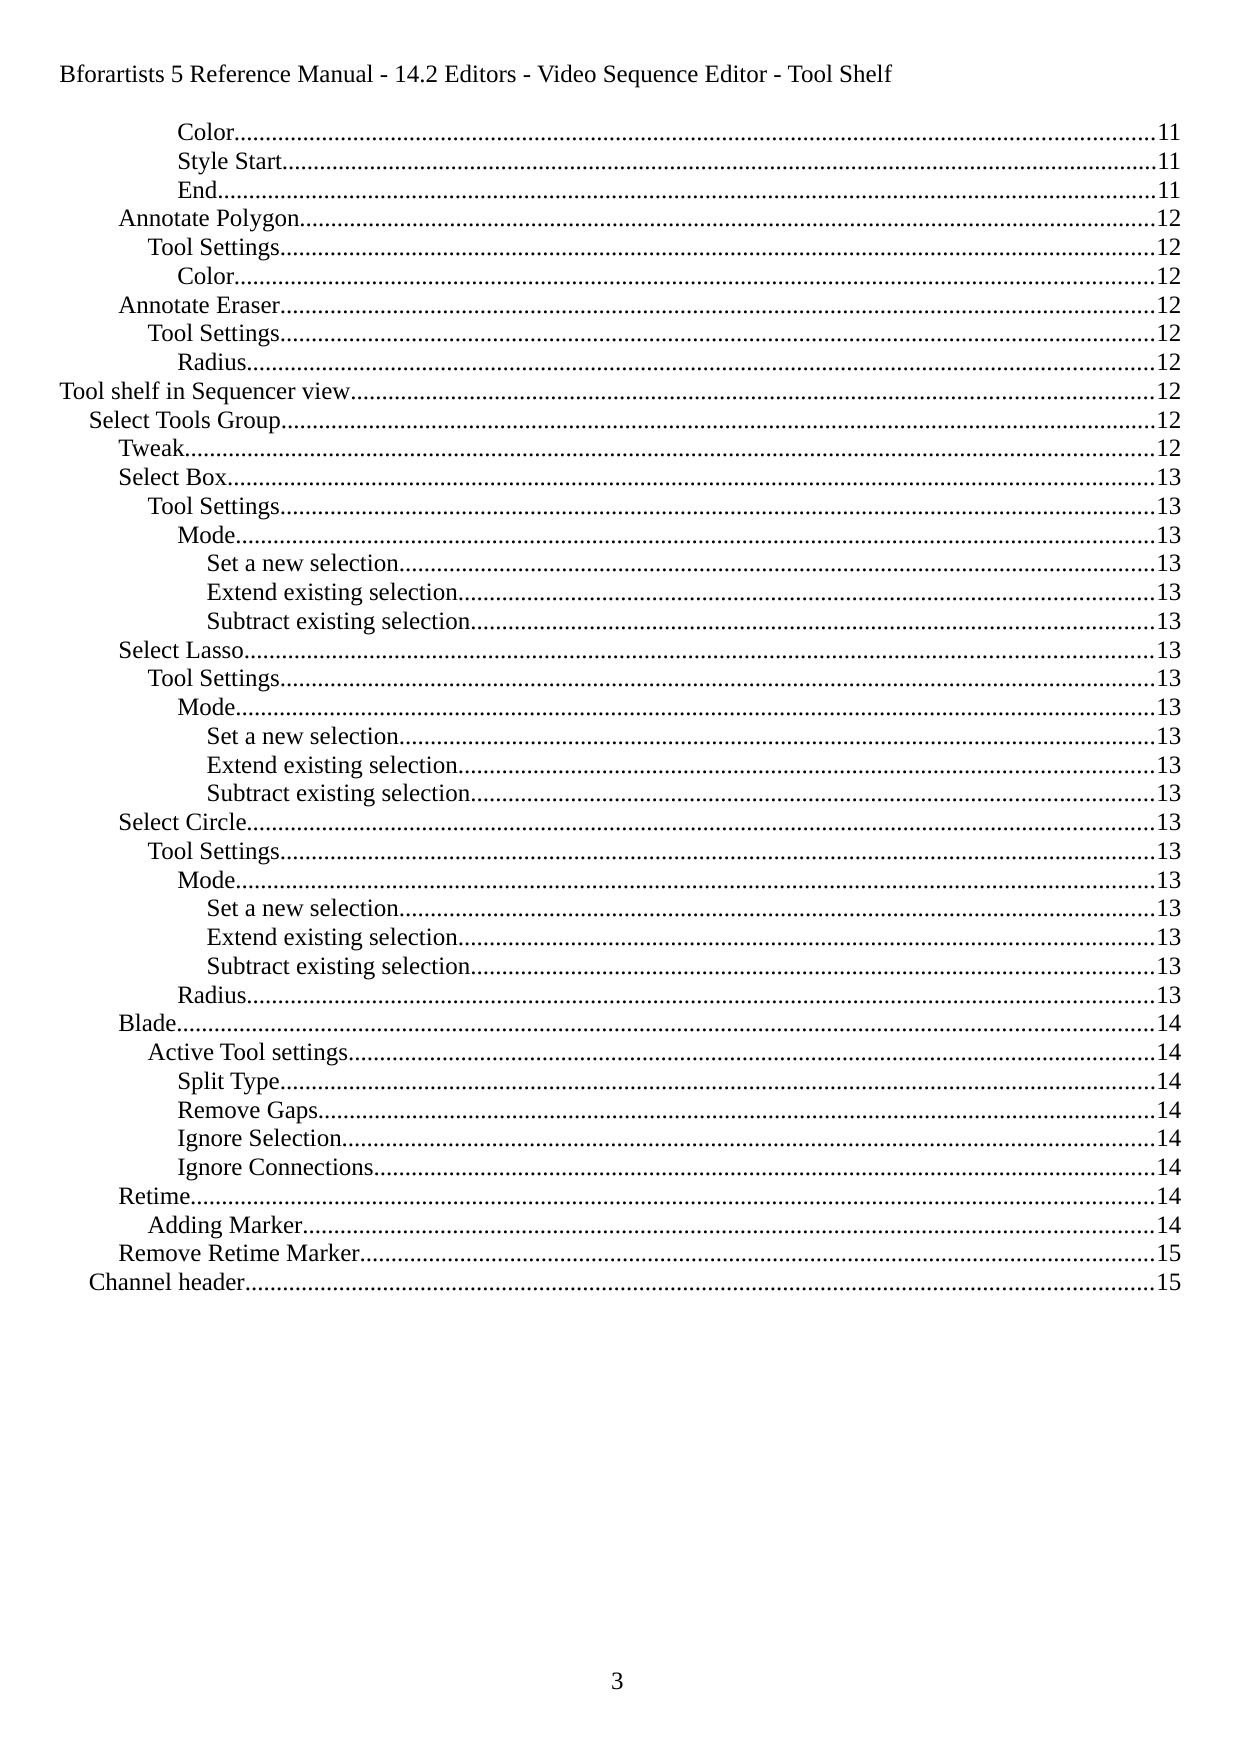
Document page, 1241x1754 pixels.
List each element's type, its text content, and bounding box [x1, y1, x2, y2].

text Subtract existing selection 13 [206, 778, 1181, 807]
text Color 11 [177, 117, 1181, 146]
text Channel header 15 [88, 1267, 1181, 1296]
text Tool shelf in Sequencer view 12 [59, 376, 1181, 405]
text Set a new selection 13 [206, 548, 1181, 577]
text Radius 12 [177, 347, 1181, 376]
text Adding Marker 14 [147, 1210, 1181, 1238]
text Subtract existing selection 13 [206, 951, 1181, 980]
text Blade 14 [118, 1008, 1181, 1037]
text Mode 13 [177, 865, 1181, 893]
text Annotate Eraser 12 [118, 290, 1181, 318]
text Tool Settings 13 [147, 491, 1181, 520]
text Remove Retime Marker 15 [118, 1238, 1181, 1267]
text Ignore Connections 14 [177, 1152, 1181, 1181]
text Color 12 [177, 261, 1181, 290]
text End 11 [177, 175, 1181, 203]
text Select Lasso 13 [118, 635, 1181, 663]
text Tool Settings 12 [147, 232, 1181, 261]
text Tool Settings 13 [147, 836, 1181, 865]
text Style Start 11 [177, 146, 1181, 175]
text Set a new selection 13 [206, 721, 1181, 750]
text Set a new selection 13 [206, 893, 1181, 922]
text Extend existing selection 13 [206, 577, 1181, 606]
text Tool Settings 12 [147, 318, 1181, 347]
text Active Tool settings 14 [147, 1037, 1181, 1066]
text Subtract existing selection 13 [206, 606, 1181, 635]
text Select Tools Group 12 [88, 405, 1181, 433]
text Tweak 12 [118, 433, 1181, 462]
text Select Box 13 [118, 462, 1181, 491]
text Ignore Selection 14 [177, 1123, 1181, 1152]
text Extend existing selection 13 [206, 750, 1181, 778]
text Remove Gaps 14 [177, 1095, 1181, 1123]
text Select Circle 13 [118, 807, 1181, 836]
text Mode 13 [177, 520, 1181, 548]
text Retime 14 [118, 1181, 1181, 1210]
text Annotate Polygon 12 [118, 203, 1181, 232]
text Split Type 14 [177, 1066, 1181, 1095]
text Extend existing selection 13 [206, 922, 1181, 951]
text Tool Settings 13 [147, 663, 1181, 692]
text Radius 13 [177, 980, 1181, 1008]
text Mode 13 [177, 692, 1181, 721]
